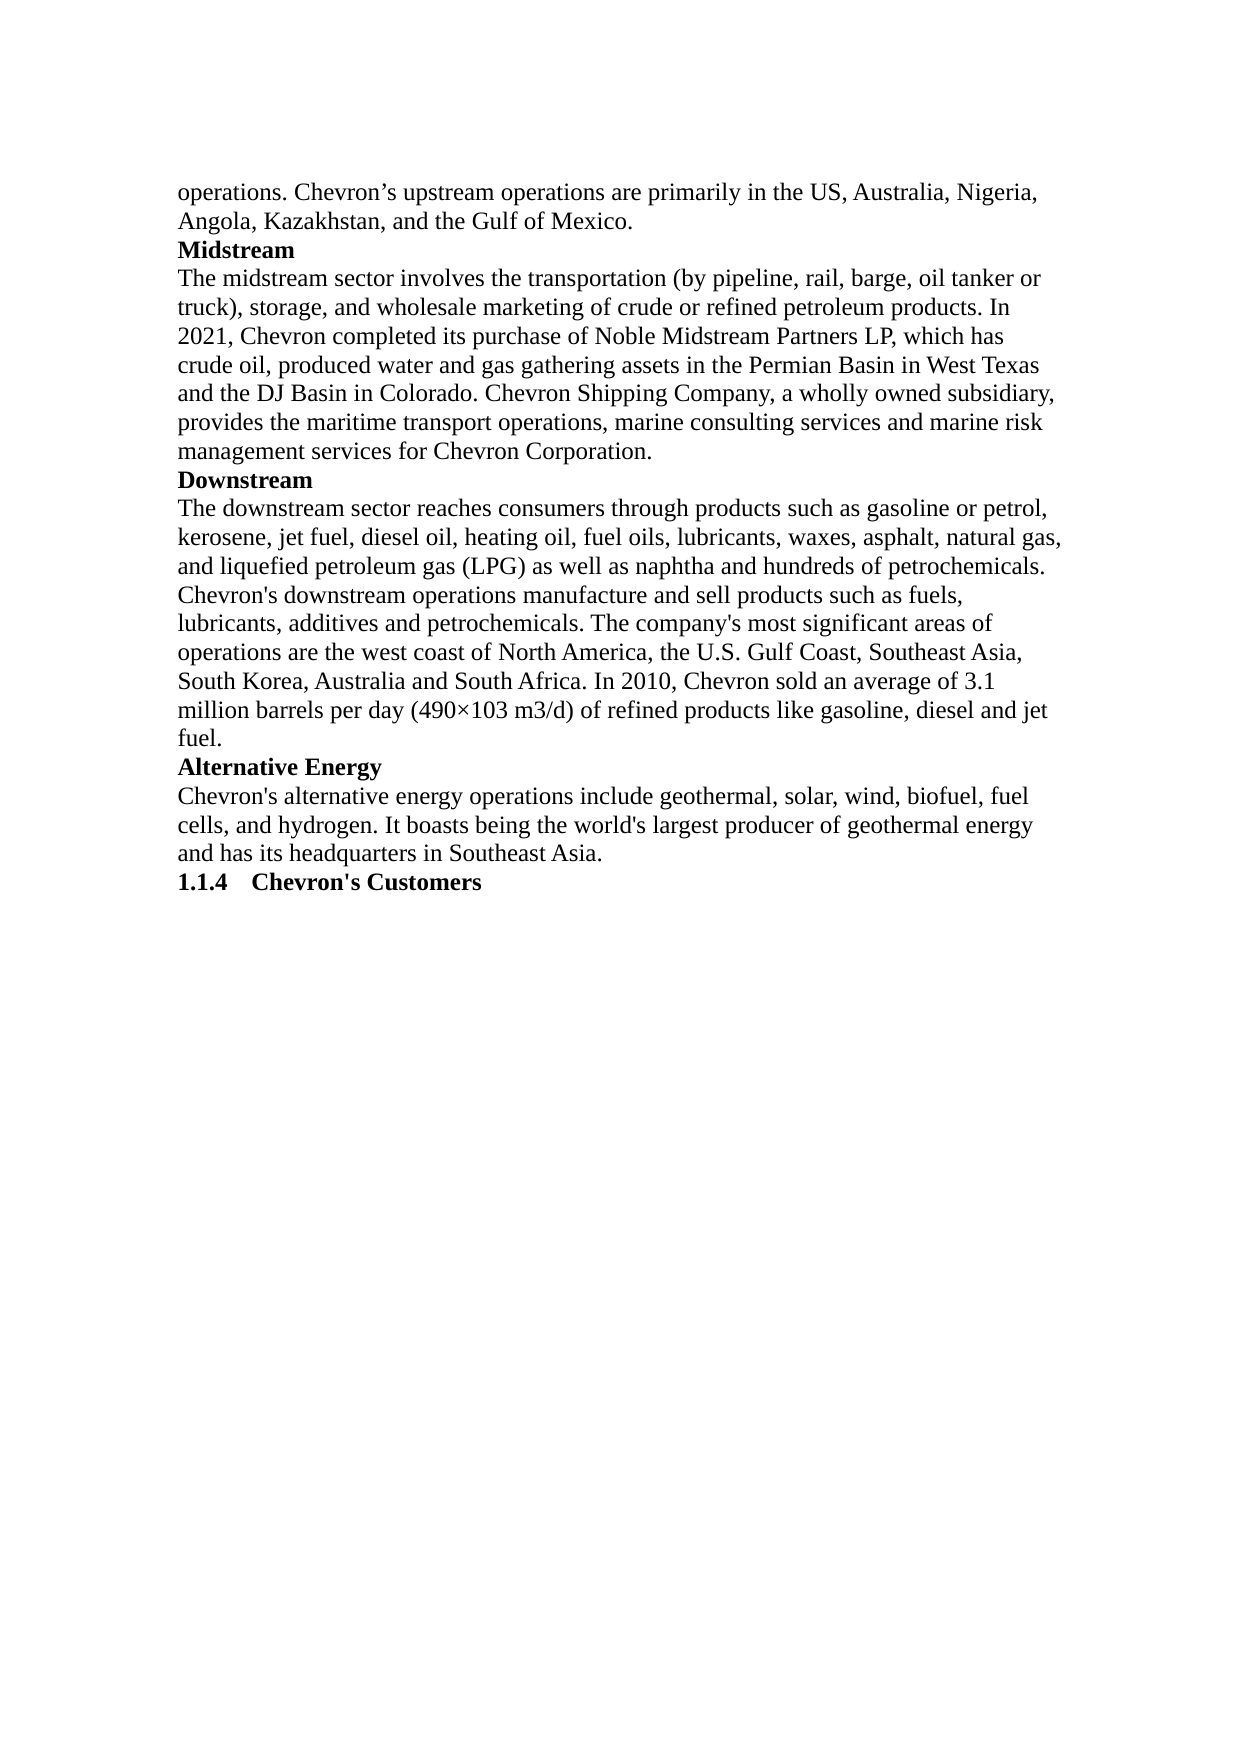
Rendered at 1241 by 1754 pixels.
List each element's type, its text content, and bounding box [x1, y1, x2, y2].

text Midstream [177, 235, 1063, 263]
text 1.1.4 Chevron's Customers [177, 867, 1063, 896]
text Downstream [177, 465, 1063, 493]
text Alternative Energy [177, 752, 1063, 781]
text The downstream sector reaches consumers through products such as gasoline or petrol, kerosene, jet fuel, diesel oil, heating oil, fuel oils, lubricants, waxes, asphalt, natural gas, and liquefied petroleum gas (LPG) as well as naphtha and hundreds of petrochemicals. Chevron's downstream operations manufacture and sell products such as fuels, lubricants, additives and petrochemicals. The company's most significant areas of operations are the west coast of North America, the U.S. Gulf Coast, Southeast Asia, South Korea, Australia and South Africa. In 2010, Chevron sold an average of 3.1 million barrels per day (490×103 m3/d) of refined products like gasoline, diesel and jet fuel. [177, 493, 1063, 752]
text Chevron's alternative energy operations include geothermal, solar, wind, biofuel, fuel cells, and hydrogen. It boasts being the world's largest producer of geothermal energy and has its headquarters in Southeast Asia. [177, 781, 1063, 867]
text operations. Chevron’s upstream operations are primarily in the US, Australia, Nigeria, Angola, Kazakhstan, and the Gulf of Mexico. [177, 177, 1063, 235]
text The midstream sector involves the transportation (by pipeline, rail, barge, oil tanker or truck), storage, and wholesale marketing of crude or refined petroleum products. In 2021, Chevron completed its purchase of Noble Midstream Partners LP, which has crude oil, produced water and gas gathering assets in the Permian Basin in West Texas and the DJ Basin in Colorado. Chevron Shipping Company, a wholly owned subsidiary, provides the maritime transport operations, marine consulting services and marine risk management services for Chevron Corporation. [177, 263, 1063, 465]
